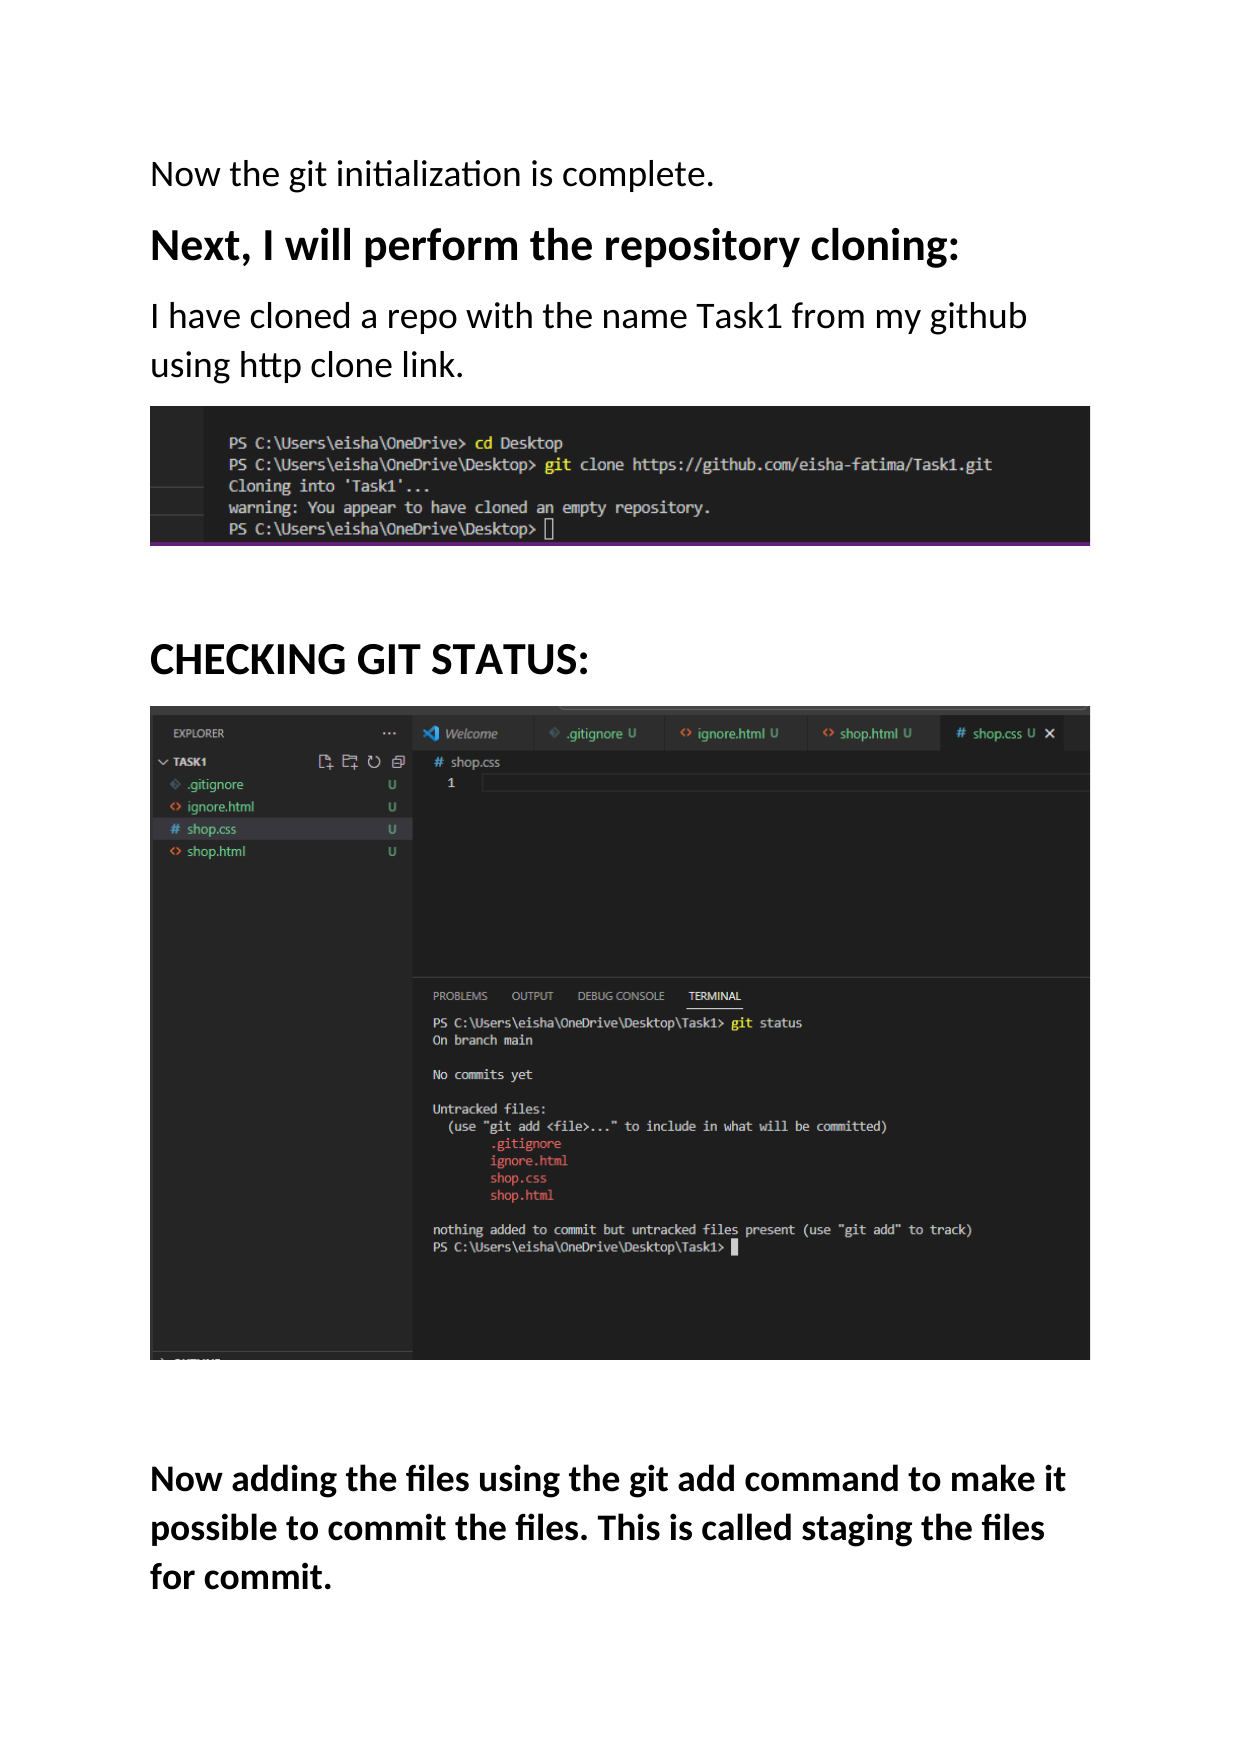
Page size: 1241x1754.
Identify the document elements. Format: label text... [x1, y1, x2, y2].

text Now the git initialization is complete. [150, 150, 1090, 196]
text I have cloned a repo with the name Task1 from my github using http clone link. [150, 292, 1090, 387]
text CHECKING GIT STATUS: [150, 630, 1090, 686]
text Now adding the files using the git add command to make it possible to commit the files. This is called staging the files for commit. [150, 1455, 1090, 1598]
text Next, I will perform the repository cloning: [150, 216, 1090, 272]
